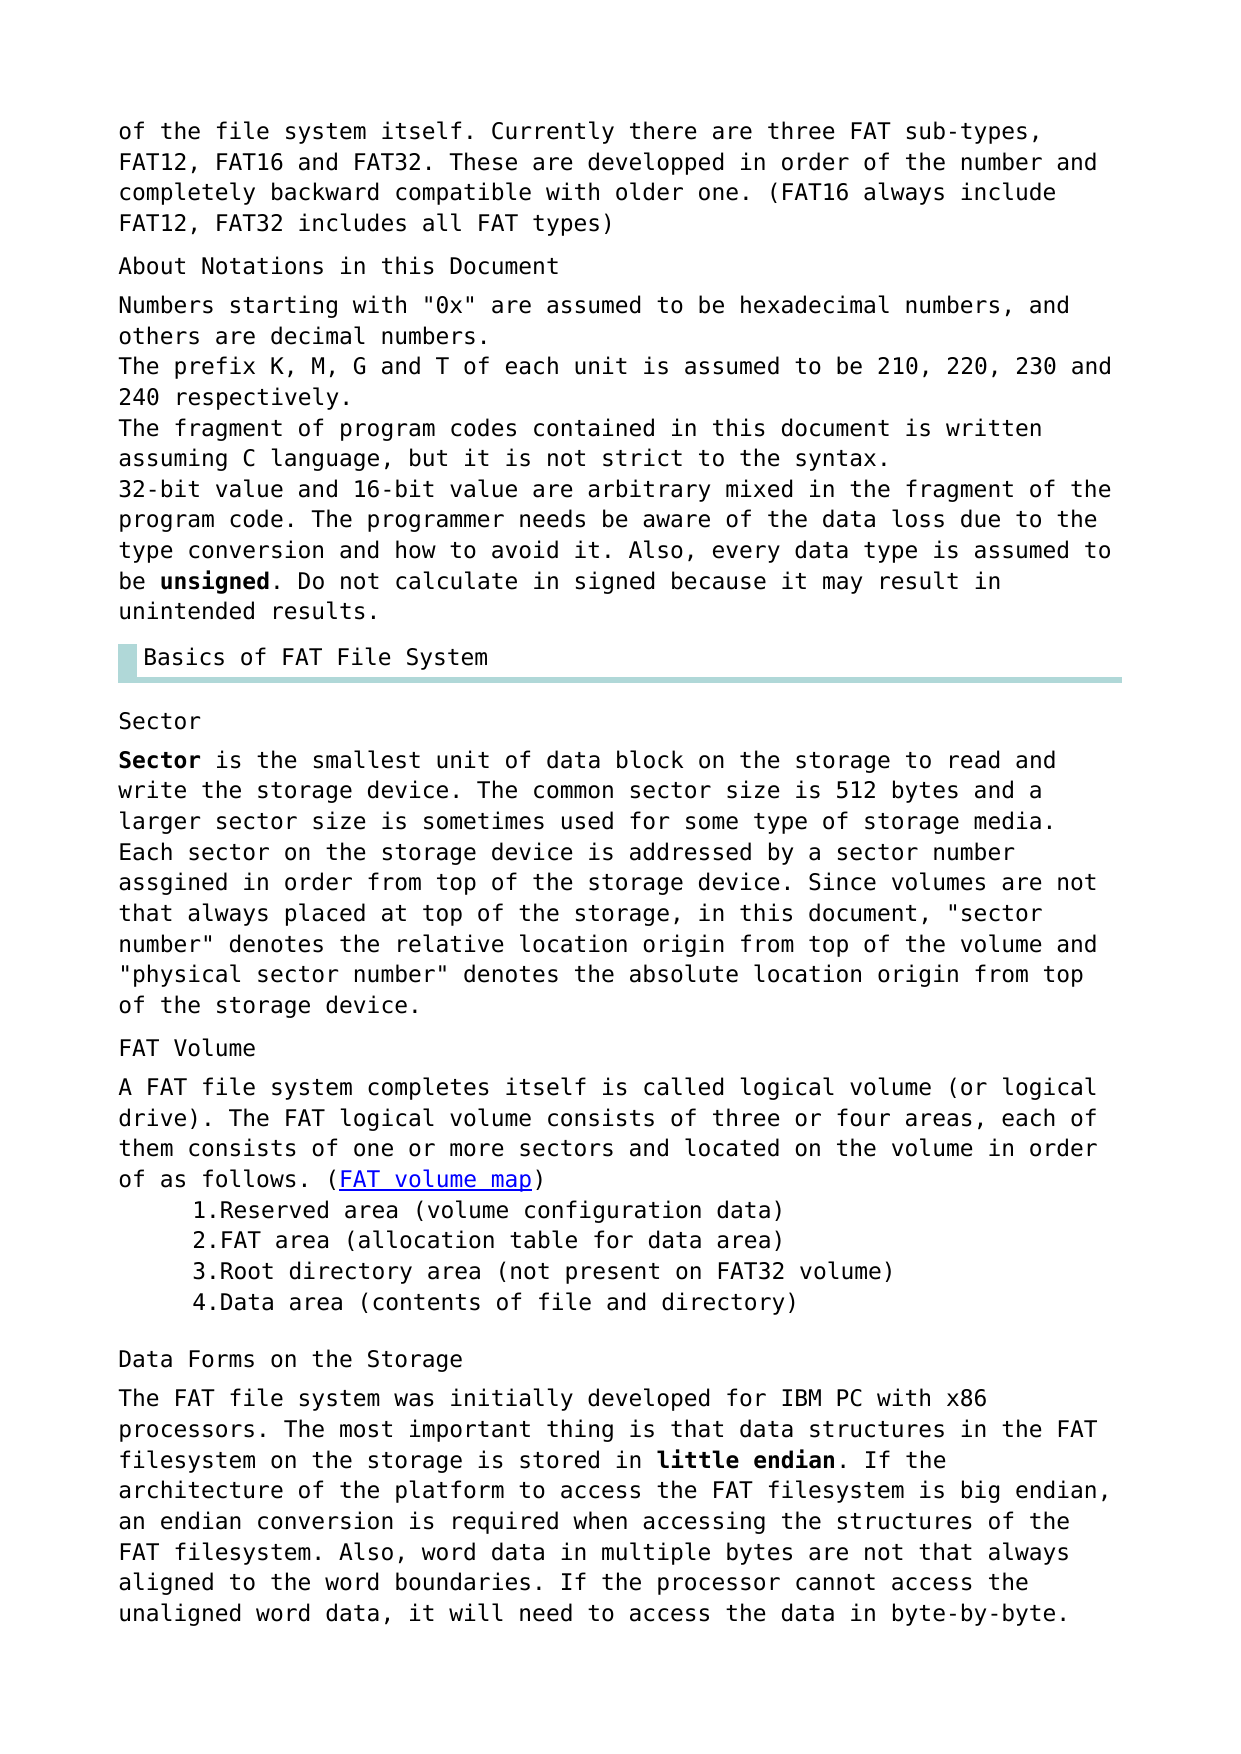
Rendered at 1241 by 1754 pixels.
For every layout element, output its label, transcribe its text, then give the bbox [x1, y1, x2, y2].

text 32-bit value and 16-bit value are arbitrary mixed in the fragment of the program code. The programmer needs be aware of the data loss due to the type conversion and how to avoid it. Also, every data type is assumed to be unsigned. Do not calculate in signed because it may result in unintended results. [118, 476, 1122, 625]
text The FAT file system was initially developed for IBM PC with x86 processors. The most important thing is that data structures in the FAT filesystem on the storage is stored in little endian. If the architecture of the platform to access the FAT filesystem is big endian, an endian conversion is required when accessing the structures of the FAT filesystem. Also, word data in multiple bytes are not that always aligned to the word boundaries. If the processor cannot access the unaligned word data, it will need to access the data in byte-by-byte. [118, 1386, 1122, 1627]
subtitle Sector [118, 708, 1122, 734]
text The fragment of program codes contained in this document is written assuming C language, but it is not strict to the syntax. [118, 415, 1122, 472]
subtitle Data Forms on the Storage [118, 1346, 1122, 1373]
text Sector is the smallest unit of data block on the storage to read and write the storage device. The common sector size is 512 bytes and a larger sector size is sometimes used for some type of storage media. Each sector on the storage device is addressed by a sector number assgined in order from top of the storage device. Since volumes are not that always placed at top of the storage, in this document, "sector number" denotes the relative location origin from top of the volume and "physical sector number" denotes the absolute location origin from top of the storage device. [118, 747, 1122, 1019]
list Reserved area (volume configuration data) [118, 1197, 1122, 1223]
list Data area (contents of file and directory) [118, 1289, 1122, 1315]
subtitle FAT Volume [118, 1035, 1122, 1062]
list Root directory area (not present on FAT32 volume) [118, 1258, 1122, 1285]
text of the file system itself. Currently there are three FAT sub-types, FAT12, FAT16 and FAT32. These are developped in order of the number and completely backward compatible with older one. (FAT16 always include FAT12, FAT32 includes all FAT types) [118, 118, 1122, 237]
text Numbers starting with "0x" are assumed to be hexadecimal numbers, and others are decimal numbers. [118, 292, 1122, 349]
subtitle About Notations in this Document [118, 253, 1122, 280]
list FAT area (allocation table for data area) [118, 1227, 1122, 1254]
subtitle Basics of FAT File System [137, 644, 1122, 677]
text The prefix K, M, G and T of each unit is assumed to be 210, 220, 230 and 240 respectively. [118, 353, 1122, 411]
text A FAT file system completes itself is called logical volume (or logical drive). The FAT logical volume consists of three or four areas, each of them consists of one or more sectors and located on the volume in order of as follows. (FAT volume map) [118, 1074, 1122, 1193]
